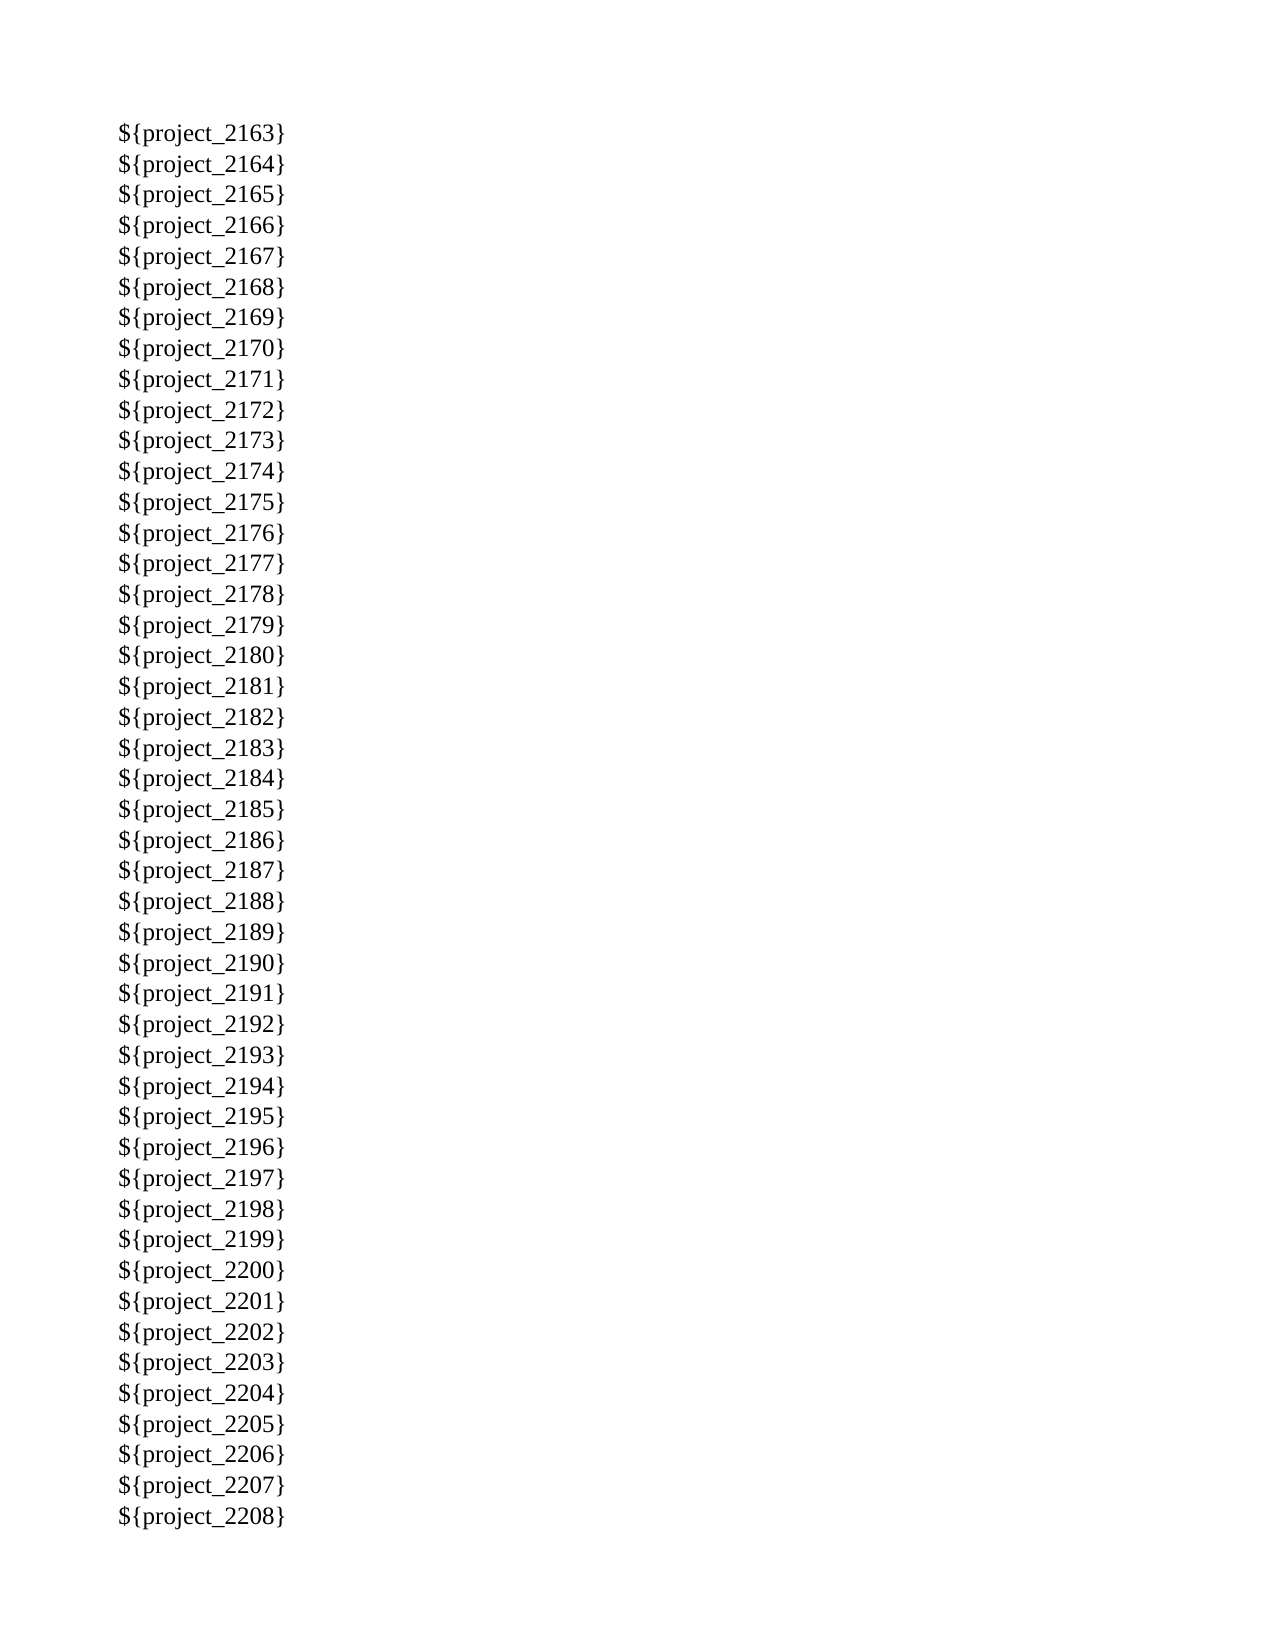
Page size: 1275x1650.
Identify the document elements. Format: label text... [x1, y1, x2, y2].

text ${project_2180} [118, 641, 1157, 669]
text ${project_2184} [118, 763, 1157, 792]
text ${project_2164} [118, 149, 1157, 178]
text ${project_2181} [118, 671, 1157, 700]
text ${project_2188} [118, 886, 1157, 915]
text ${project_2207} [118, 1470, 1157, 1499]
text ${project_2174} [118, 456, 1157, 485]
text ${project_2187} [118, 856, 1157, 884]
text ${project_2191} [118, 978, 1157, 1007]
text ${project_2203} [118, 1347, 1157, 1376]
text ${project_2200} [118, 1255, 1157, 1284]
text ${project_2206} [118, 1439, 1157, 1468]
text ${project_2173} [118, 425, 1157, 454]
text ${project_2193} [118, 1040, 1157, 1069]
text ${project_2202} [118, 1317, 1157, 1345]
text ${project_2165} [118, 179, 1157, 208]
text ${project_2197} [118, 1163, 1157, 1192]
text ${project_2192} [118, 1009, 1157, 1038]
text ${project_2170} [118, 333, 1157, 362]
text ${project_2196} [118, 1132, 1157, 1161]
text ${project_2205} [118, 1409, 1157, 1437]
text ${project_2190} [118, 948, 1157, 977]
text ${project_2166} [118, 210, 1157, 239]
text ${project_2177} [118, 548, 1157, 577]
text ${project_2199} [118, 1224, 1157, 1253]
text ${project_2172} [118, 395, 1157, 423]
text ${project_2175} [118, 487, 1157, 516]
text ${project_2208} [118, 1501, 1157, 1530]
text ${project_2171} [118, 364, 1157, 393]
text ${project_2204} [118, 1378, 1157, 1407]
text ${project_2201} [118, 1286, 1157, 1314]
text ${project_2189} [118, 917, 1157, 946]
text ${project_2178} [118, 579, 1157, 608]
text ${project_2195} [118, 1101, 1157, 1130]
text ${project_2183} [118, 733, 1157, 761]
text ${project_2186} [118, 825, 1157, 854]
text ${project_2185} [118, 794, 1157, 823]
text ${project_2194} [118, 1071, 1157, 1099]
text ${project_2163} [118, 118, 1157, 147]
text ${project_2176} [118, 518, 1157, 546]
text ${project_2198} [118, 1194, 1157, 1222]
text ${project_2168} [118, 272, 1157, 301]
text ${project_2182} [118, 702, 1157, 731]
text ${project_2169} [118, 302, 1157, 331]
text ${project_2179} [118, 610, 1157, 638]
text ${project_2167} [118, 241, 1157, 270]
